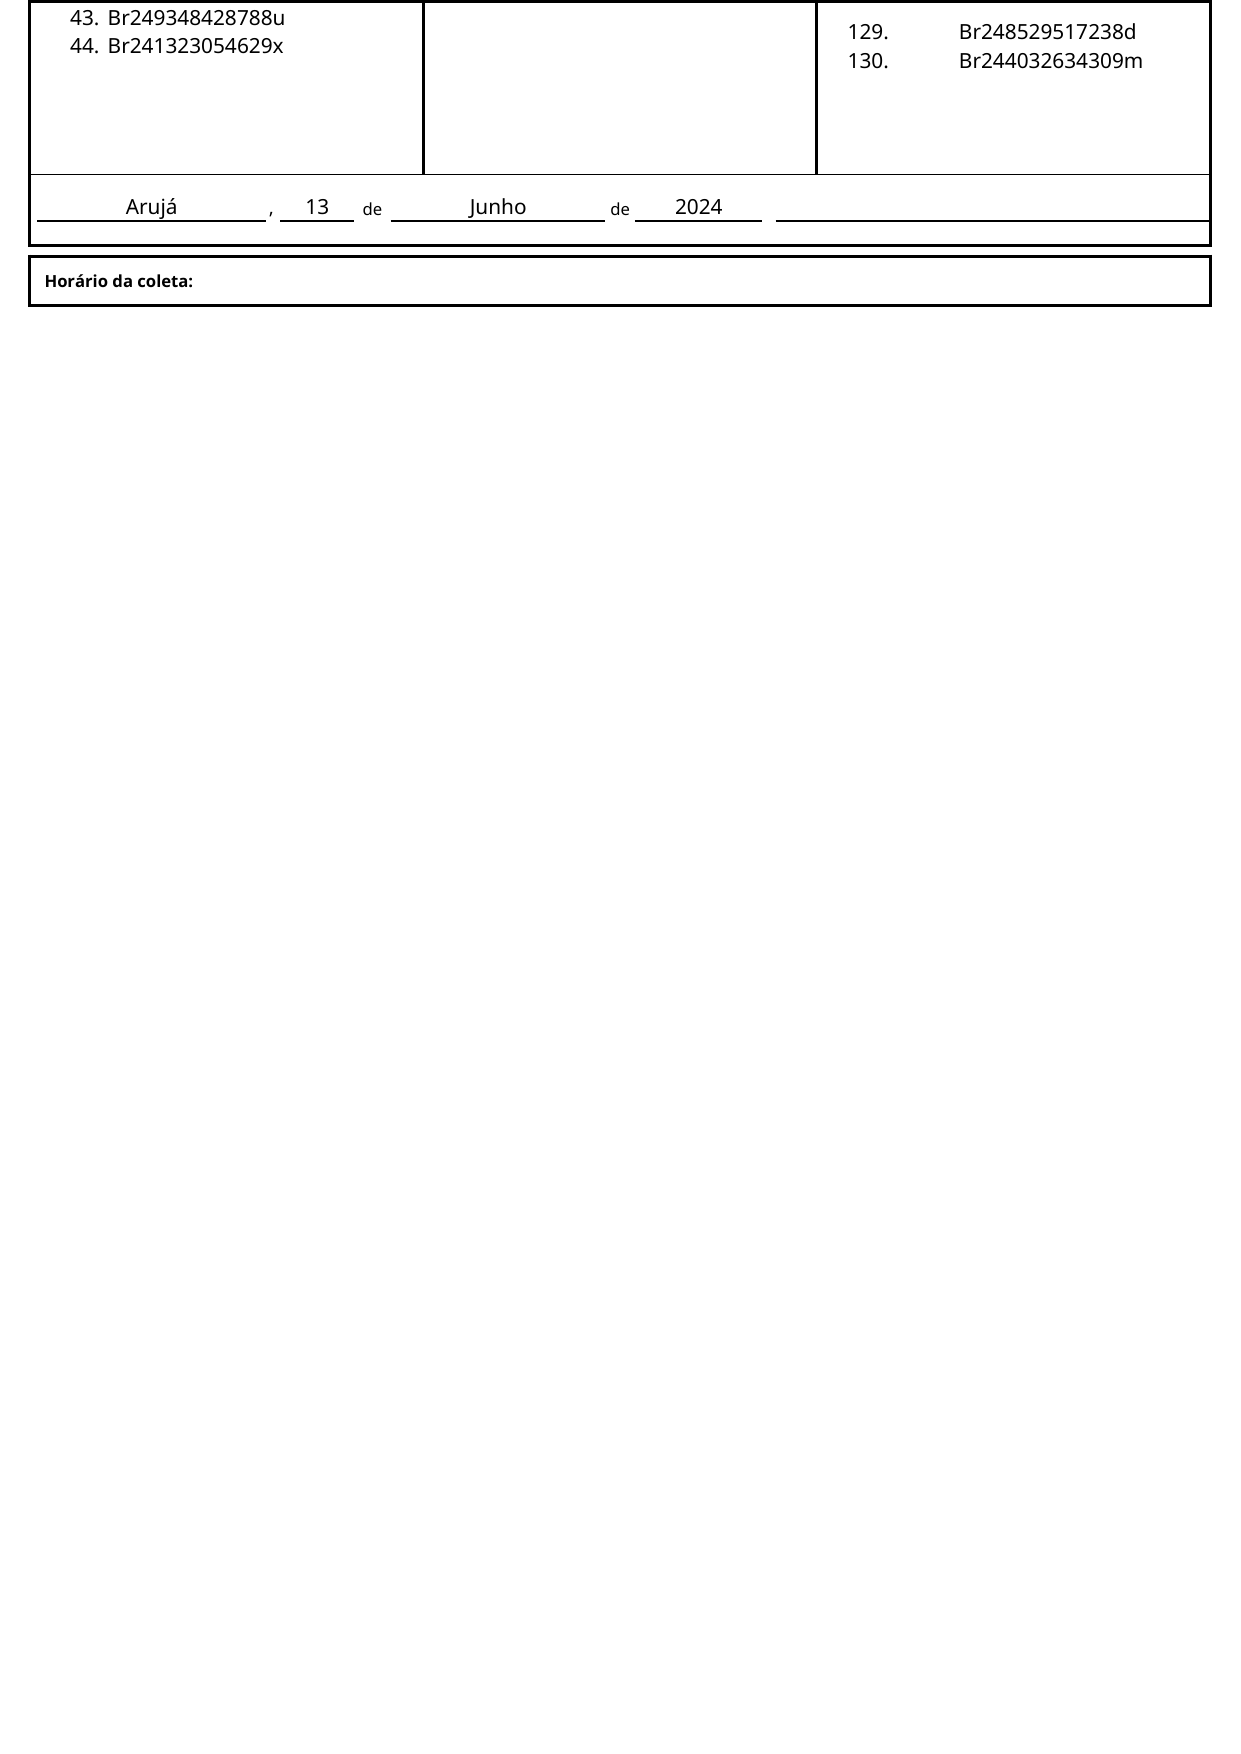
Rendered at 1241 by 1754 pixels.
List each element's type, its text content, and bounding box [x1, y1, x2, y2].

table_cell [31, 175, 37, 220]
table_cell [776, 175, 1209, 220]
table_cell [635, 222, 762, 244]
table_cell [1058, 247, 1211, 254]
table_cell [280, 222, 354, 244]
table_cell [605, 220, 635, 244]
table_cell [31, 220, 37, 244]
table_cell Arujá [37, 175, 266, 220]
table_cell Br2422610328777 Br2453615732294 Br247569314194y Br2420513379672 Br241290093055r Br248256424243e Br243634182027i Br2456636674201 Br249022687872y Br243010509595f Br2462827319344 Br247889674109g Br243667331083x Br248639023880x Br249731254219a Br2448404428880 Br244054869428d Br2413494210928 Br248813850187u Br245752661982x Br2453504312034 Br244743003656n Br249197032783f Br246564826443i Br241606930557z Br244228335230b Br2475114350649 Br244950546394d Br2486918499893 Br244753239925v Br242985991679y Br2455372105735 Br2425456364704 Br249363586560v Br243367494533k Br245811956489k Br248993040245d Br2467069486426 Br245792867220e Br247250756351j Br2479585356201 Br242142252459o Br249348428788u Br241323054629x [31, 3, 422, 174]
table_cell [354, 220, 391, 244]
table_cell [425, 3, 815, 174]
table_cell [30, 247, 1058, 254]
table_cell [37, 222, 266, 244]
table_cell Br2463660712219 Br2499611902796 Br2427840760780 Br247275442217w Br2488923941686 Br245994716171y Br247060856234t Br247418816395h Br249102356970f Br2402308846893 Br244358506668q Br243644378101z Br2498932901582 Br241598957122o Br2404403780525 Br241728037883u Br246331865770b Br241542322823v Br245659361895o Br2409230473802 Br2485947175634 Br2456906425867 Br2417069665036 Br2498795833634 Br2418543829943 Br2416311928843 Br240486009721g Br2479604655308 Br2419774607588 Br242763851894v Br241600218047s Br249023341150s Br248005659381x Br249289782579c Br2476364874767 Br2477298899985 Br242975194402w Br2441543698469 Br240636911546h Br2426866313258 Br244519974943o Br2433839899924 Br248529517238d Br244032634309m [818, 3, 1209, 174]
table_cell 2024 [635, 175, 762, 220]
table_cell [266, 220, 280, 244]
table_cell Horário da coleta: [31, 258, 1209, 304]
table_cell Junho [391, 175, 605, 220]
table_cell de [605, 175, 635, 220]
table_cell [762, 175, 776, 244]
table_cell , [266, 175, 280, 220]
table_cell de [354, 175, 391, 220]
table_cell [776, 222, 1209, 244]
table_cell [391, 222, 605, 244]
table_cell 13 [280, 175, 354, 220]
